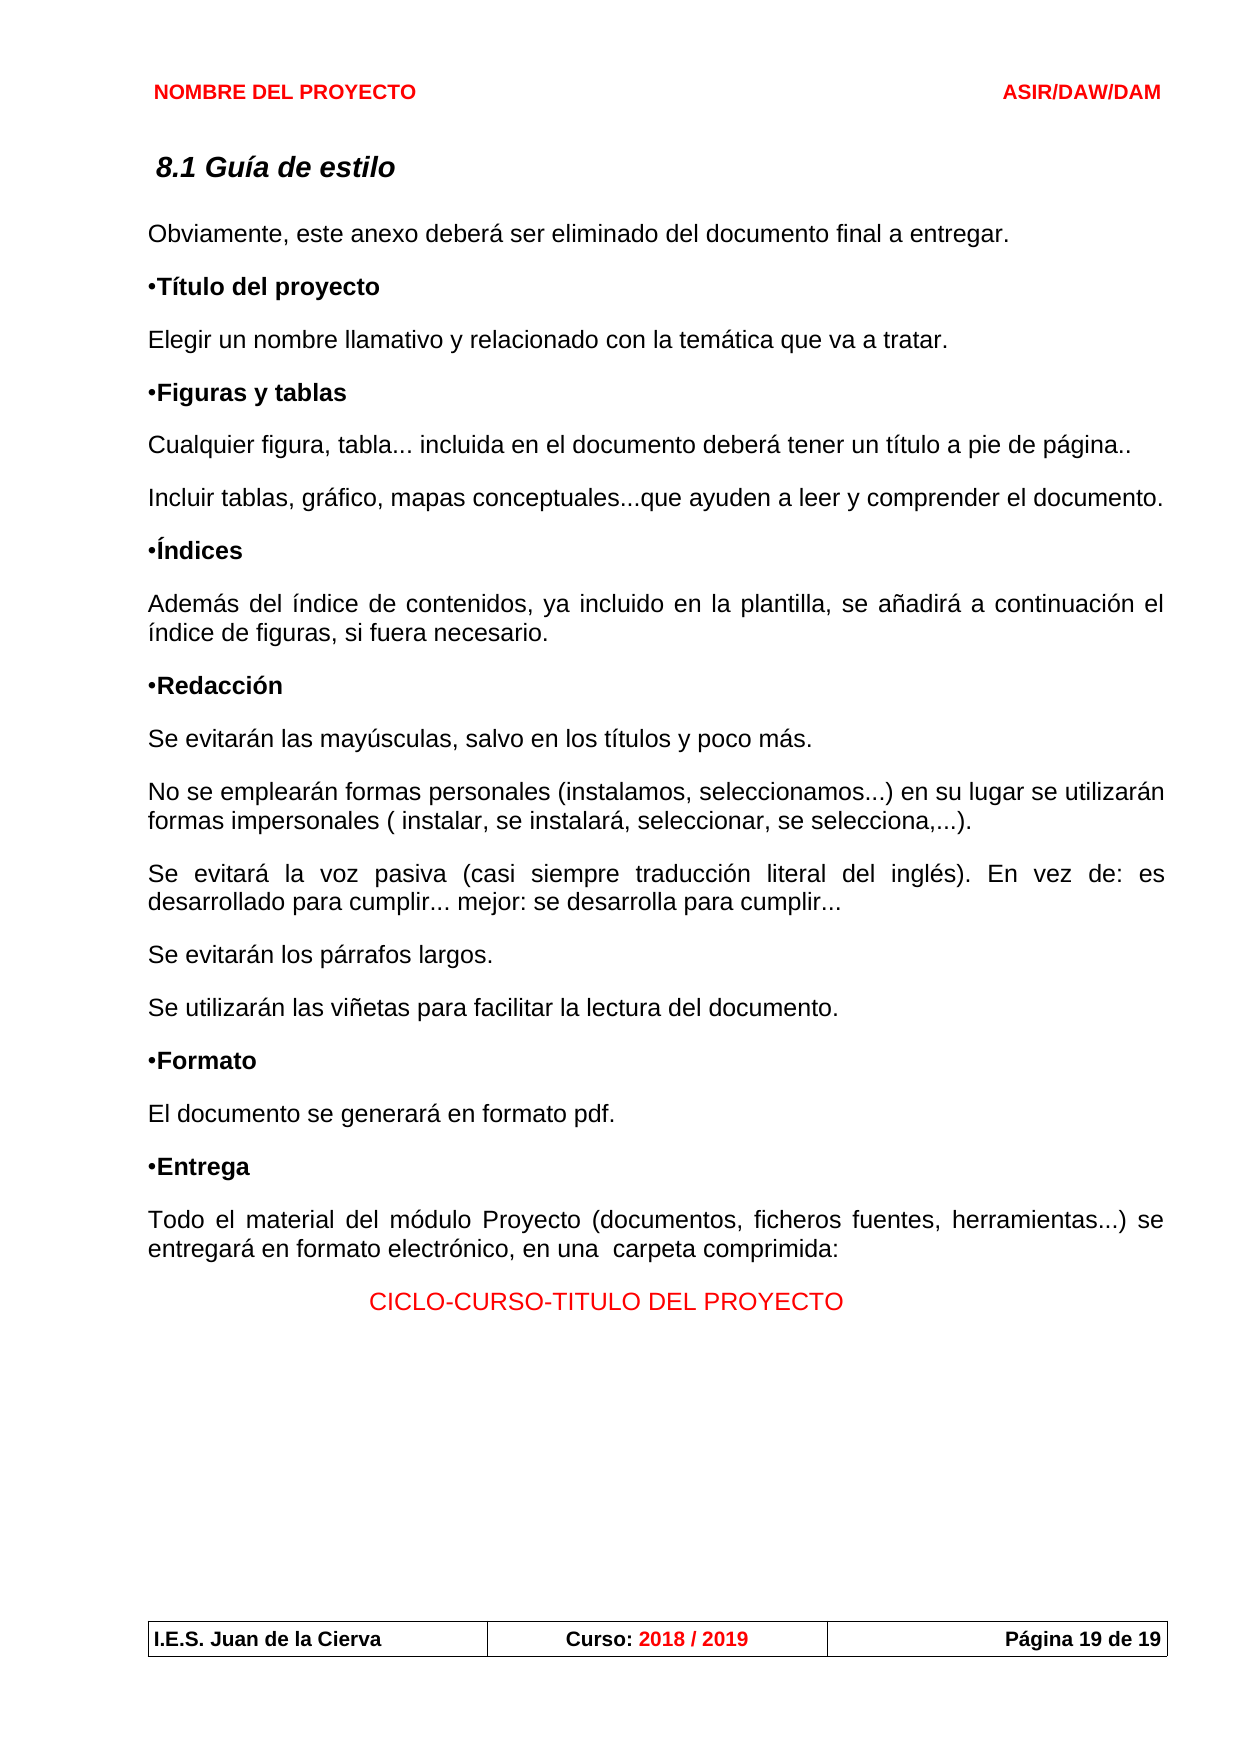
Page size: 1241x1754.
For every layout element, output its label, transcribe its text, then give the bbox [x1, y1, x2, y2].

list El documento se generará en formato pdf. [148, 1099, 1167, 1128]
list Además del índice de contenidos, ya incluido en la plantilla, se añadirá a continuación el índice de figuras, si fuera necesario. [148, 589, 1167, 647]
list Se evitará la voz pasiva (casi siempre traducción literal del inglés). En vez de: es desarrollado para cumplir... mejor: se desarrolla para cumplir... [148, 859, 1167, 916]
subtitle Guía de estilo [148, 150, 1167, 183]
list Índices [148, 536, 1167, 565]
list Título del proyecto [148, 272, 1167, 300]
list Se evitarán los párrafos largos. [148, 940, 1167, 969]
list Figuras y tablas [148, 377, 1167, 406]
list Entrega [148, 1152, 1167, 1181]
list No se emplearán formas personales (instalamos, seleccionamos...) en su lugar se utilizarán formas impersonales ( instalar, se instalará, seleccionar, se selecciona,...). [148, 777, 1167, 834]
list Cualquier figura, tabla... incluida en el documento deberá tener un título a pie de página.. [148, 431, 1167, 459]
list Incluir tablas, gráfico, mapas conceptuales...que ayuden a leer y comprender el documento. [148, 483, 1167, 512]
list Formato [148, 1046, 1167, 1075]
text Obviamente, este anexo deberá ser eliminado del documento final a entregar. [148, 219, 1167, 247]
list Se evitarán las mayúsculas, salvo en los títulos y poco más. [148, 724, 1167, 753]
list Elegir un nombre llamativo y relacionado con la temática que va a tratar. [148, 324, 1167, 353]
list Redacción [148, 671, 1167, 700]
text CICLO-CURSO-TITULO DEL PROYECTO [148, 1287, 1167, 1316]
list Se utilizarán las viñetas para facilitar la lectura del documento. [148, 993, 1167, 1022]
list Todo el material del módulo Proyecto (documentos, ficheros fuentes, herramientas...) se entregará en formato electrónico, en una carpeta comprimida: [148, 1205, 1167, 1263]
